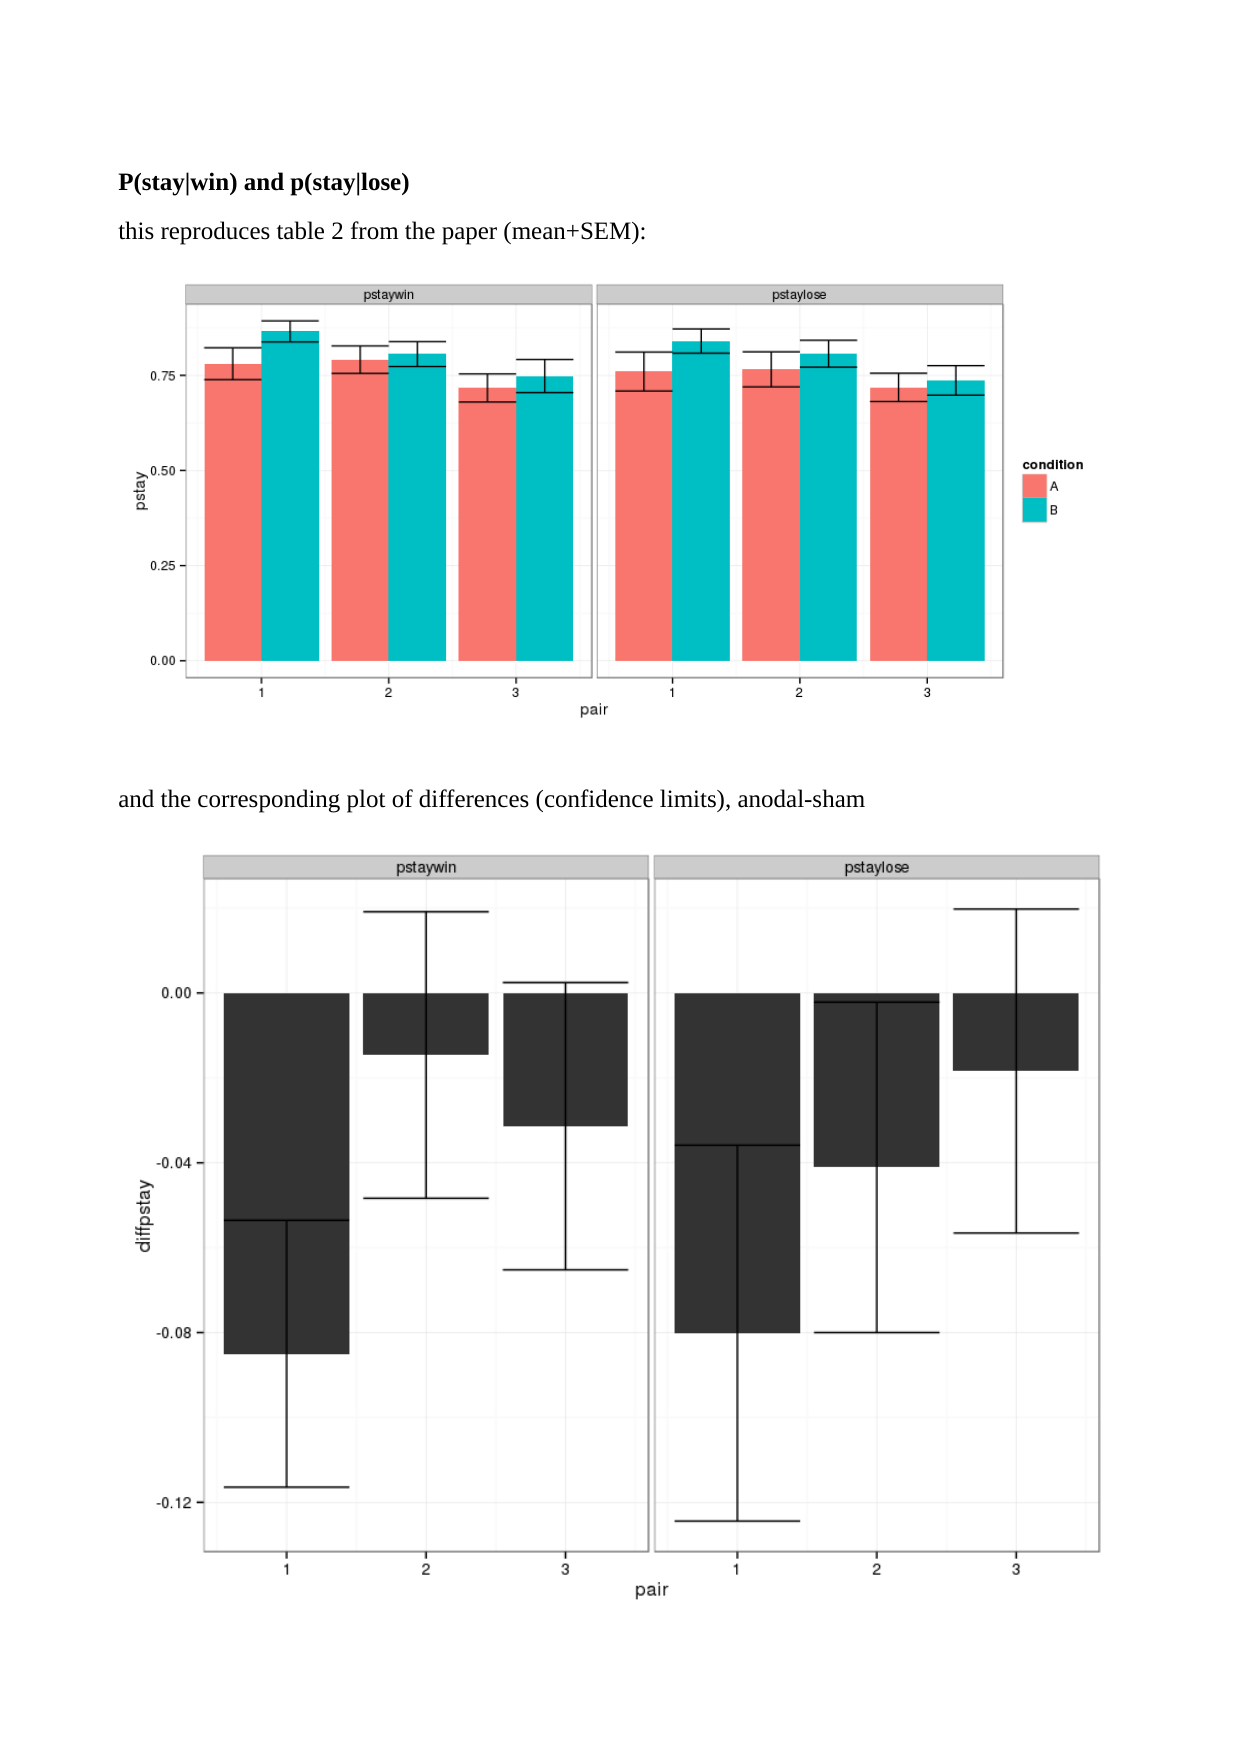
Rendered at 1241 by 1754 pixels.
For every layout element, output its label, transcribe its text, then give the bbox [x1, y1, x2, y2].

text this reproduces table 2 from the paper (mean+SEM): [118, 216, 1122, 245]
text P(stay|win) and p(stay|lose) [118, 167, 1122, 196]
picture [118, 265, 1123, 729]
text and the corresponding plot of differences (confidence limits), anodal-sham [118, 784, 1122, 813]
picture [118, 832, 1123, 1613]
